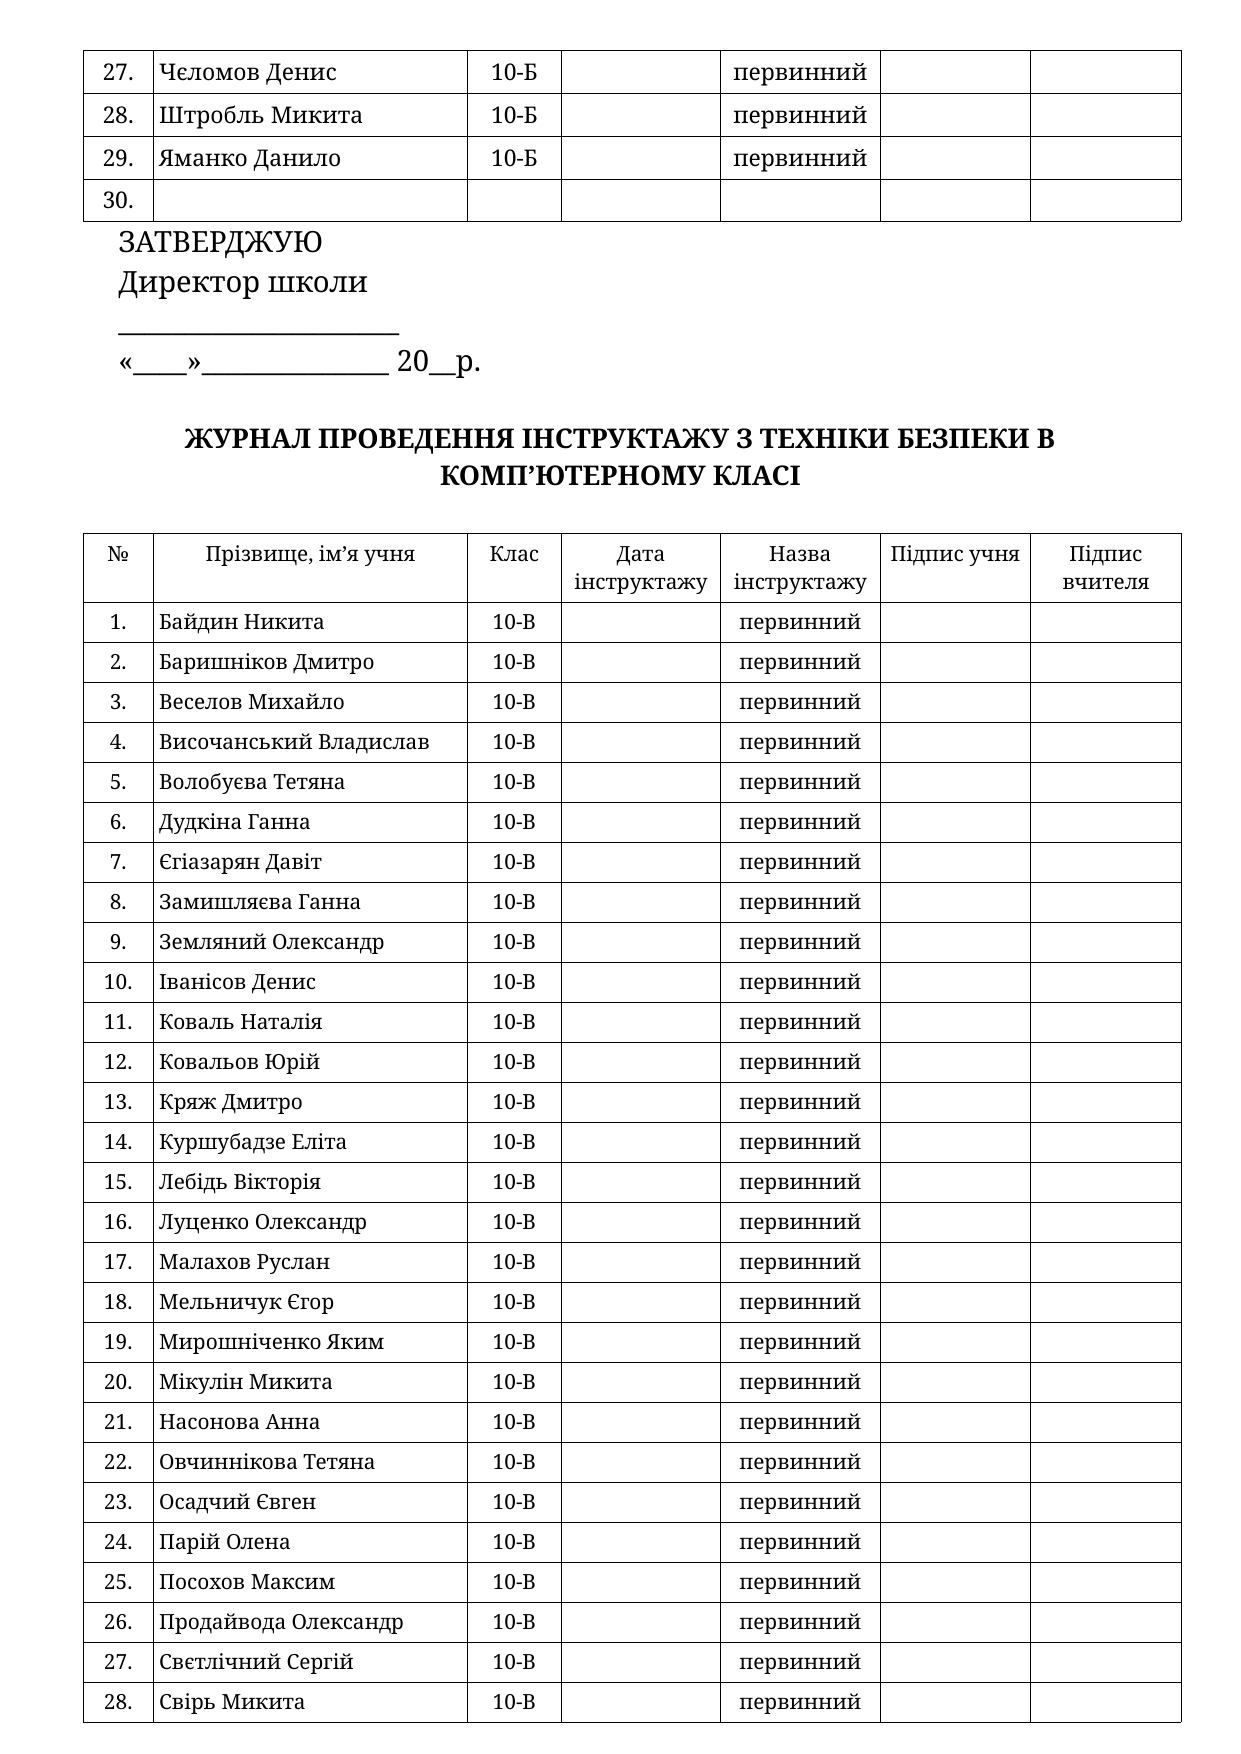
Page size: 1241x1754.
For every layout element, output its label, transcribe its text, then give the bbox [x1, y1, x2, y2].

table_cell Дудкіна Ганна [154, 803, 467, 842]
table_cell [881, 1603, 1030, 1642]
table_cell [562, 1323, 720, 1362]
table_cell 10-В [468, 1083, 561, 1122]
table_cell [1031, 603, 1181, 642]
table_cell первинний [721, 1043, 880, 1082]
table_cell 10-В [468, 883, 561, 922]
table_header Підпис вчителя [1031, 534, 1181, 602]
table_cell [1031, 763, 1181, 802]
table_cell [562, 94, 720, 136]
table_cell 10-В [468, 1563, 561, 1602]
table_cell Штробль Микита [154, 94, 467, 136]
table_cell [1031, 723, 1181, 762]
table_cell Куршубадзе Еліта [154, 1123, 467, 1162]
table_cell Продайвода Олександр [154, 1603, 467, 1642]
table_cell [562, 1603, 720, 1642]
table_cell [84, 1123, 153, 1162]
table_cell [562, 763, 720, 802]
table_cell [84, 180, 153, 221]
table_cell Луценко Олександр [154, 1203, 467, 1242]
table_cell 10-В [468, 1683, 561, 1722]
table_cell [881, 1163, 1030, 1202]
table_cell Веселов Михайло [154, 683, 467, 722]
table_cell первинний [721, 683, 880, 722]
table_cell [881, 963, 1030, 1002]
table_cell первинний [721, 1363, 880, 1402]
table_cell [562, 603, 720, 642]
table_cell Кряж Дмитро [154, 1083, 467, 1122]
table_cell [1031, 803, 1181, 842]
table_cell [84, 683, 153, 722]
table_cell [881, 843, 1030, 882]
table_cell Яманко Данило [154, 137, 467, 178]
table_cell [1031, 643, 1181, 682]
table_cell [881, 180, 1030, 221]
table_cell [1031, 1523, 1181, 1562]
table_cell [1031, 883, 1181, 922]
table_cell [881, 883, 1030, 922]
table_cell [562, 1243, 720, 1282]
table_cell 10-В [468, 1363, 561, 1402]
table_cell Осадчий Євген [154, 1483, 467, 1522]
table_cell первинний [721, 883, 880, 922]
table_cell 10-Б [468, 51, 561, 93]
table_cell Волобуєва Тетяна [154, 763, 467, 802]
table_cell [84, 723, 153, 762]
table_cell [562, 1403, 720, 1442]
table_cell [1031, 51, 1181, 93]
table_cell первинний [721, 1123, 880, 1162]
table_cell [881, 683, 1030, 722]
table_cell [1031, 1563, 1181, 1602]
table_cell первинний [721, 51, 880, 93]
table_cell 10-В [468, 923, 561, 962]
table_cell [881, 1243, 1030, 1282]
table_cell первинний [721, 1523, 880, 1562]
table_cell [562, 51, 720, 93]
table_cell [562, 643, 720, 682]
table_cell [881, 51, 1030, 93]
table_cell первинний [721, 1083, 880, 1122]
table_cell [84, 603, 153, 642]
table_cell [84, 1203, 153, 1242]
table_cell [881, 723, 1030, 762]
table_cell первинний [721, 1683, 880, 1722]
table_cell Коваль Наталія [154, 1003, 467, 1042]
table_cell первинний [721, 1603, 880, 1642]
table_cell [562, 843, 720, 882]
table_cell [562, 1163, 720, 1202]
table_cell первинний [721, 1283, 880, 1322]
table_cell 10-В [468, 1003, 561, 1042]
text «____»______________ 20__р. [118, 340, 1122, 380]
table_cell [562, 1683, 720, 1722]
table_cell первинний [721, 1563, 880, 1602]
table_cell первинний [721, 1003, 880, 1042]
table_cell первинний [721, 1243, 880, 1282]
table_cell [84, 51, 153, 93]
table_cell 10-В [468, 1283, 561, 1322]
table_cell 10-В [468, 963, 561, 1002]
table_cell [1031, 1363, 1181, 1402]
table_cell [881, 1683, 1030, 1722]
table_cell [881, 1443, 1030, 1482]
table_cell 10-В [468, 683, 561, 722]
table_cell [1031, 963, 1181, 1002]
table_cell [881, 1403, 1030, 1442]
table_cell Височанський Владислав [154, 723, 467, 762]
table_cell 10-В [468, 763, 561, 802]
table_cell Лебідь Вікторія [154, 1163, 467, 1202]
table_cell [84, 643, 153, 682]
table_cell [881, 1363, 1030, 1402]
table_cell Замишляєва Ганна [154, 883, 467, 922]
table_cell [721, 180, 880, 221]
table_cell [881, 803, 1030, 842]
table_cell [84, 1363, 153, 1402]
table_cell [84, 137, 153, 178]
table_cell 10-В [468, 643, 561, 682]
table_cell [562, 883, 720, 922]
table_cell Насонова Анна [154, 1403, 467, 1442]
table_cell [84, 923, 153, 962]
table_cell [881, 1083, 1030, 1122]
table_cell [562, 723, 720, 762]
table_cell Мікулін Микита [154, 1363, 467, 1402]
table_cell [881, 137, 1030, 178]
table_cell первинний [721, 1483, 880, 1522]
table_cell [881, 603, 1030, 642]
table_cell [562, 923, 720, 962]
table_cell [881, 1483, 1030, 1522]
table_cell [84, 803, 153, 842]
table_cell [84, 1003, 153, 1042]
table_cell [881, 923, 1030, 962]
table_cell Єгіазарян Давіт [154, 843, 467, 882]
text ЗАТВЕРДЖУЮ [118, 222, 1122, 261]
table_cell 10-В [468, 1443, 561, 1482]
table_cell [84, 1083, 153, 1122]
table_cell первинний [721, 723, 880, 762]
table_cell [84, 1323, 153, 1362]
table_cell Іванісов Денис [154, 963, 467, 1002]
table_cell первинний [721, 137, 880, 178]
table_cell [468, 180, 561, 221]
table_cell [562, 1443, 720, 1482]
table_cell 10-В [468, 1643, 561, 1682]
table_cell [1031, 180, 1181, 221]
table_cell [562, 1523, 720, 1562]
table_cell [1031, 1163, 1181, 1202]
table_cell 10-В [468, 1243, 561, 1282]
table_cell [84, 94, 153, 136]
table_cell [562, 1203, 720, 1242]
table_cell [562, 1083, 720, 1122]
table_cell [1031, 1083, 1181, 1122]
table_cell [1031, 1123, 1181, 1162]
table_cell [1031, 1323, 1181, 1362]
table_cell Мельничук Єгор [154, 1283, 467, 1322]
table_cell 10-В [468, 1603, 561, 1642]
table_cell Ковальов Юрій [154, 1043, 467, 1082]
table_cell 10-В [468, 1403, 561, 1442]
table_cell 10-В [468, 1203, 561, 1242]
table_cell [84, 1043, 153, 1082]
table_cell 10-В [468, 603, 561, 642]
table_cell 10-В [468, 1123, 561, 1162]
table_cell [881, 643, 1030, 682]
text _____________________ [118, 301, 1122, 340]
table_cell первинний [721, 1443, 880, 1482]
table_cell [562, 1643, 720, 1682]
table_cell [881, 1203, 1030, 1242]
table_cell Байдин Никита [154, 603, 467, 642]
table_cell [84, 1683, 153, 1722]
table_cell [1031, 1243, 1181, 1282]
table_cell [881, 1123, 1030, 1162]
table_cell [84, 1523, 153, 1562]
table_cell 10-В [468, 1483, 561, 1522]
table_cell [1031, 1483, 1181, 1522]
table_cell [84, 1163, 153, 1202]
table_cell первинний [721, 923, 880, 962]
table_cell Посохов Максим [154, 1563, 467, 1602]
table_cell [84, 1443, 153, 1482]
table_cell 10-В [468, 1523, 561, 1562]
table_cell [881, 94, 1030, 136]
table_cell 10-В [468, 1323, 561, 1362]
table_cell [154, 180, 467, 221]
table_cell [1031, 1043, 1181, 1082]
table_cell [84, 1603, 153, 1642]
table_cell Земляний Олександр [154, 923, 467, 962]
table_cell [562, 1483, 720, 1522]
table_cell [84, 1283, 153, 1322]
table_cell [84, 1243, 153, 1282]
table_header Підпис учня [881, 534, 1030, 602]
table_cell Свірь Микита [154, 1683, 467, 1722]
table_cell [881, 763, 1030, 802]
table_cell [1031, 1443, 1181, 1482]
table_cell [84, 963, 153, 1002]
table_cell Свєтлічний Сергій [154, 1643, 467, 1682]
table_cell [562, 1363, 720, 1402]
table_header Назва інструктажу [721, 534, 880, 602]
table_header Клас [468, 534, 561, 602]
table_cell 10-В [468, 1163, 561, 1202]
table_cell [1031, 1283, 1181, 1322]
table_cell первинний [721, 643, 880, 682]
table_cell [881, 1003, 1030, 1042]
table_cell [562, 803, 720, 842]
table_cell [1031, 137, 1181, 178]
table_cell [881, 1523, 1030, 1562]
table_cell первинний [721, 803, 880, 842]
table_cell [1031, 94, 1181, 136]
table_cell [1031, 1643, 1181, 1682]
text ЖУРНАЛ ПРОВЕДЕННЯ ІНСТРУКТАЖУ З ТЕХНІКИ БЕЗПЕКИ В КОМП’ЮТЕРНОМУ КЛАСІ [118, 420, 1122, 493]
table_cell [1031, 683, 1181, 722]
table_cell Малахов Руслан [154, 1243, 467, 1282]
table_cell Чєломов Денис [154, 51, 467, 93]
table_cell [881, 1323, 1030, 1362]
table_cell Парій Олена [154, 1523, 467, 1562]
table_cell 10-Б [468, 137, 561, 178]
table_cell [562, 137, 720, 178]
table_cell [84, 1483, 153, 1522]
table_cell [562, 180, 720, 221]
table_cell [84, 883, 153, 922]
table_cell [562, 1563, 720, 1602]
table_cell [562, 1123, 720, 1162]
table_header Прізвище, ім’я учня [154, 534, 467, 602]
table_header Дата інструктажу [562, 534, 720, 602]
table_cell 10-В [468, 1043, 561, 1082]
table_cell [1031, 1403, 1181, 1442]
table_cell [1031, 1003, 1181, 1042]
table_cell [84, 1403, 153, 1442]
table_cell первинний [721, 963, 880, 1002]
table_cell [1031, 1683, 1181, 1722]
table_cell 10-В [468, 723, 561, 762]
table_cell [562, 1283, 720, 1322]
table_cell [84, 1563, 153, 1602]
table_cell первинний [721, 1403, 880, 1442]
table_cell Баришніков Дмитро [154, 643, 467, 682]
table_cell [84, 763, 153, 802]
table_cell [562, 683, 720, 722]
table_cell [562, 1003, 720, 1042]
text Директор школи [118, 261, 1122, 301]
table_cell первинний [721, 843, 880, 882]
table_cell 10-В [468, 803, 561, 842]
table_cell [562, 963, 720, 1002]
table_cell [1031, 1203, 1181, 1242]
table_cell первинний [721, 603, 880, 642]
table_cell [84, 843, 153, 882]
table_cell [881, 1563, 1030, 1602]
table_cell [562, 1043, 720, 1082]
table_cell первинний [721, 1163, 880, 1202]
table_header № [84, 534, 153, 602]
table_cell 10-Б [468, 94, 561, 136]
table_cell первинний [721, 763, 880, 802]
table_cell [1031, 843, 1181, 882]
table_cell Овчиннікова Тетяна [154, 1443, 467, 1482]
table_cell первинний [721, 94, 880, 136]
table_cell [1031, 1603, 1181, 1642]
table_cell первинний [721, 1203, 880, 1242]
table_cell [84, 1643, 153, 1682]
table_cell [1031, 923, 1181, 962]
table_cell 10-В [468, 843, 561, 882]
table_cell первинний [721, 1323, 880, 1362]
table_cell [881, 1283, 1030, 1322]
table_cell первинний [721, 1643, 880, 1682]
table_cell [881, 1043, 1030, 1082]
table_cell Мирошніченко Яким [154, 1323, 467, 1362]
table_cell [881, 1643, 1030, 1682]
